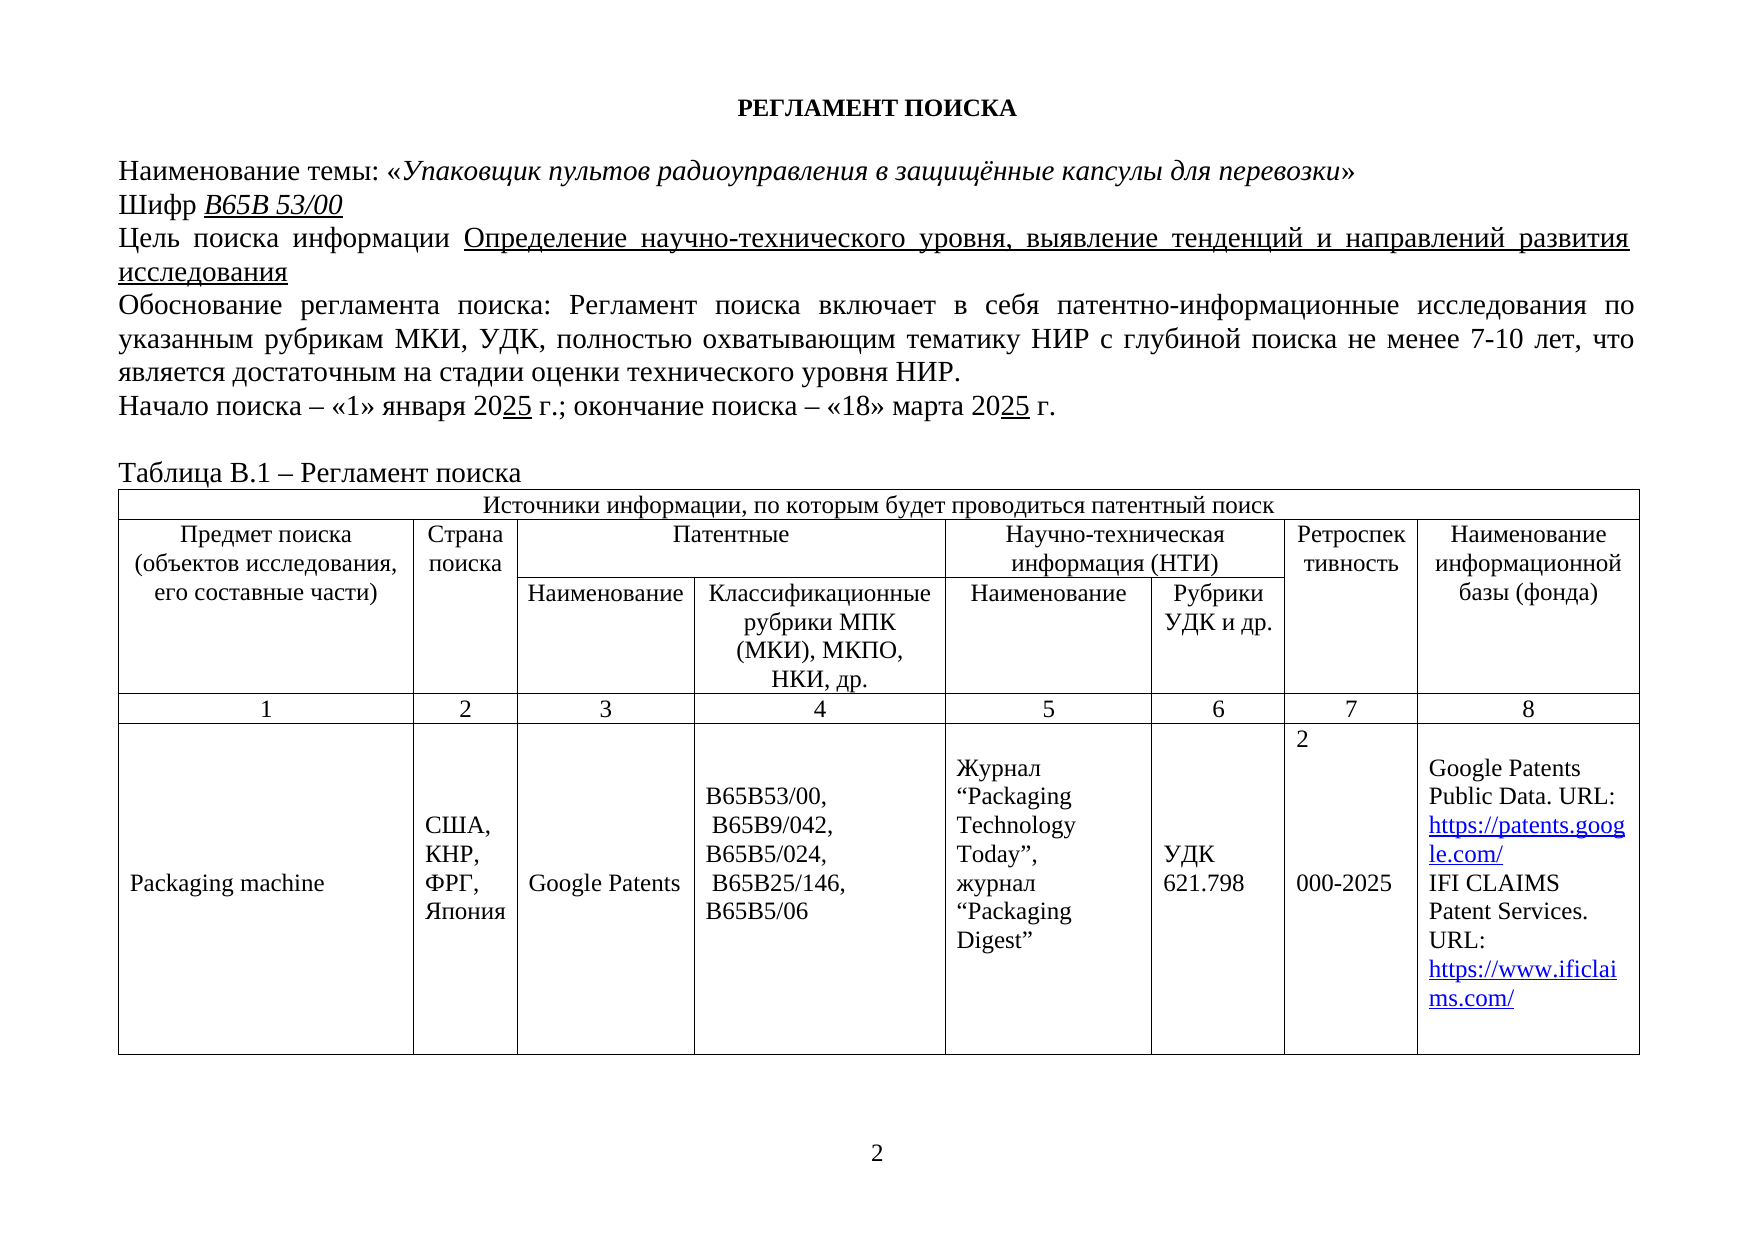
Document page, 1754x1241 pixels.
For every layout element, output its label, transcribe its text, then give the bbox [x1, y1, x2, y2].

text Цель поиска информации Определение научно-технического уровня, выявление тенденций и направлений развития исследования [118, 220, 1630, 287]
table_cell 6 [1152, 694, 1284, 723]
table_cell Патентные [518, 520, 945, 577]
table_cell 2 [414, 694, 517, 723]
text Обоснование регламента поиска: Регламент поиска включает в себя патентно-информационные исследования по указанным рубрикам МКИ, УДК, полностью охватывающим тематику НИР с глубиной поиска не менее 7-10 лет, что является достаточным на стадии оценки технического уровня НИР. [118, 287, 1636, 388]
table_cell 3 [518, 694, 694, 723]
table_cell 4 [695, 694, 945, 723]
table_cell США, КНР, ФРГ, Япония [414, 724, 517, 1054]
table_cell Google Patents [518, 724, 694, 1054]
text Шифр B65B 53/00 [118, 187, 1630, 220]
table_cell B65B53/00, B65B9/042, B65B5/024, B65B25/146, B65B5/06 [695, 724, 945, 1054]
table_cell 5 [946, 694, 1151, 723]
table_cell 8 [1418, 694, 1639, 723]
table_cell Классификационные рубрики МПК (МКИ), МКПО, НКИ, др. [695, 578, 945, 693]
table_cell 7 [1285, 694, 1417, 723]
table_cell Google Patents Public Data. URL: https://patents.google.com/ IFI CLAIMS Patent Services. URL: https://www.ificlaims.com/ [1418, 724, 1639, 1054]
table_cell Журнал “Packaging Technology Today”, журнал “Packaging Digest” [946, 724, 1151, 1054]
table_cell Рубрики УДК и др. [1152, 578, 1284, 693]
table_cell Ретроспективность [1285, 520, 1417, 693]
table_cell Наименование [946, 578, 1151, 693]
text РЕГЛАМЕНТ ПОИСКА [118, 93, 1636, 122]
text Наименование темы: «Упаковщик пультов радиоуправления в защищённые капсулы для перевозки» [118, 153, 1630, 187]
table_header Источники информации, по которым будет проводиться патентный поиск [119, 490, 1639, 518]
table_cell Наименование информационной базы (фонда) [1418, 520, 1639, 693]
table_cell Предмет поиска (объектов исследования, его составные части) [119, 520, 413, 693]
table_cell Страна поиска [414, 520, 517, 693]
text Таблица В.1 – Регламент поиска [118, 455, 1636, 489]
table_cell 1 [119, 694, 413, 723]
table_cell Научно-техническая информация (НТИ) [946, 520, 1284, 577]
text Начало поиска – «1» января 2025 г.; окончание поиска – «18» марта 2025 г. [118, 388, 1630, 422]
table_cell Packaging machine [119, 724, 413, 1054]
table_cell 2 000-2025 [1285, 724, 1417, 1054]
table_cell УДК 621.798 [1152, 724, 1284, 1054]
table_cell Наименование [518, 578, 694, 693]
